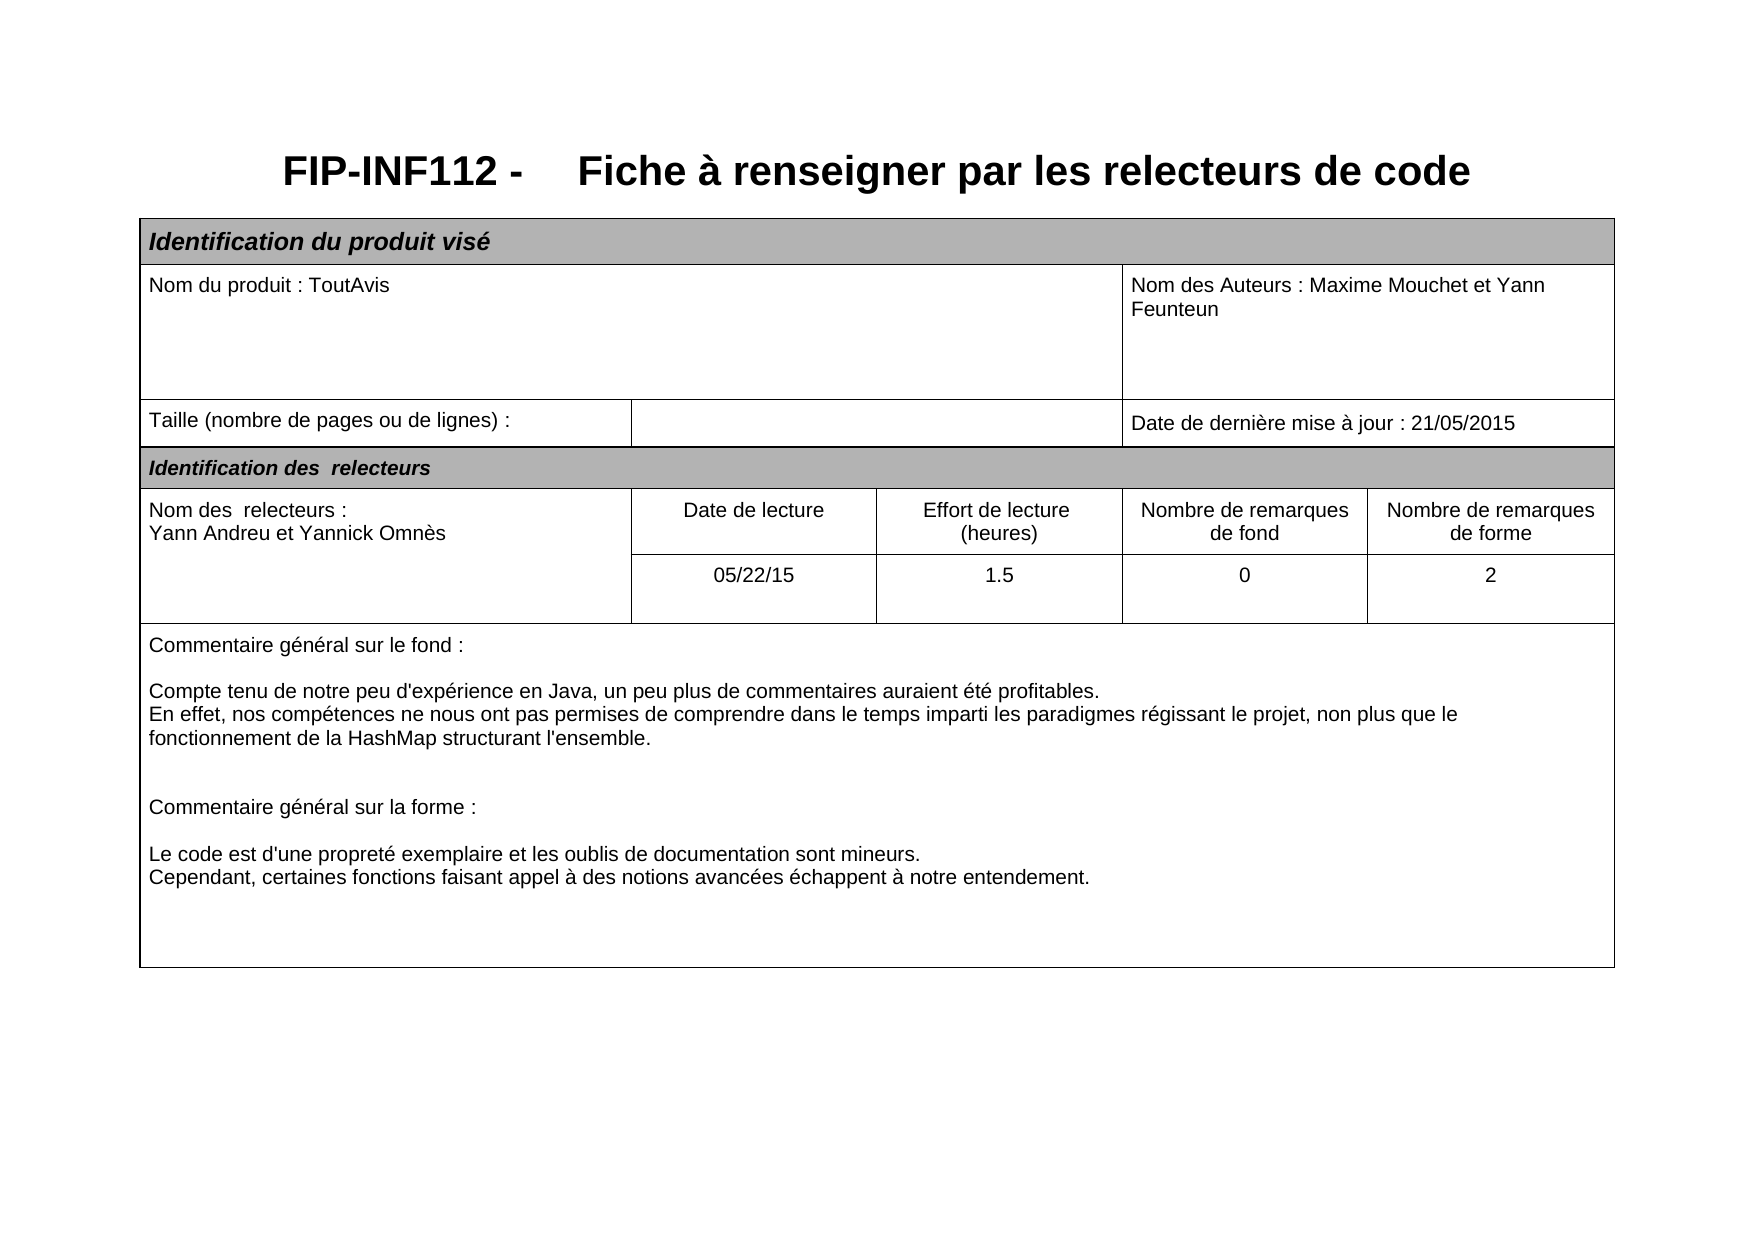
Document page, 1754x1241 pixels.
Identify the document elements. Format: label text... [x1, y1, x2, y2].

table_cell Date de dernière mise à jour : 21/05/2015 [1123, 400, 1614, 446]
table_cell 05/22/15 [632, 555, 876, 623]
table_header Effort de lecture (heures) [877, 489, 1122, 553]
table_header Nombre de remarques de forme [1368, 489, 1614, 553]
table_cell Nom du produit : ToutAvis [141, 265, 1122, 399]
table_cell 2 [1368, 555, 1614, 623]
table_cell Taille (nombre de pages ou de lignes) : [141, 400, 631, 446]
title FIP-INF112 - Fiche à renseigner par les relecteurs de code [148, 148, 1606, 194]
table_header Nombre de remarques de fond [1123, 489, 1367, 553]
table_cell [632, 400, 1122, 446]
table_cell Nom des Auteurs : Maxime Mouchet et Yann Feunteun [1123, 265, 1614, 399]
table_cell Identification des relecteurs [141, 448, 1614, 488]
table_cell 0 [1123, 555, 1367, 623]
table_header Date de lecture [632, 489, 876, 553]
table_cell 1.5 [877, 555, 1122, 623]
table_cell Commentaire général sur le fond : Compte tenu de notre peu d'expérience en Java, un peu plus de commentaires auraient été profitables. En effet, nos compétences ne nous ont pas permises de comprendre dans le temps imparti les paradigmes régissant le projet, non plus que le fonctionnement de la HashMap structurant l'ensemble. Commentaire général sur la forme : Le code est d'une propreté exemplaire et les oublis de documentation sont mineurs. Cependant, certaines fonctions faisant appel à des notions avancées échappent à notre entendement. [141, 624, 1614, 967]
table_cell Nom des relecteurs : Yann Andreu et Yannick Omnès [141, 489, 631, 623]
table_header Identification du produit visé [141, 219, 1614, 264]
